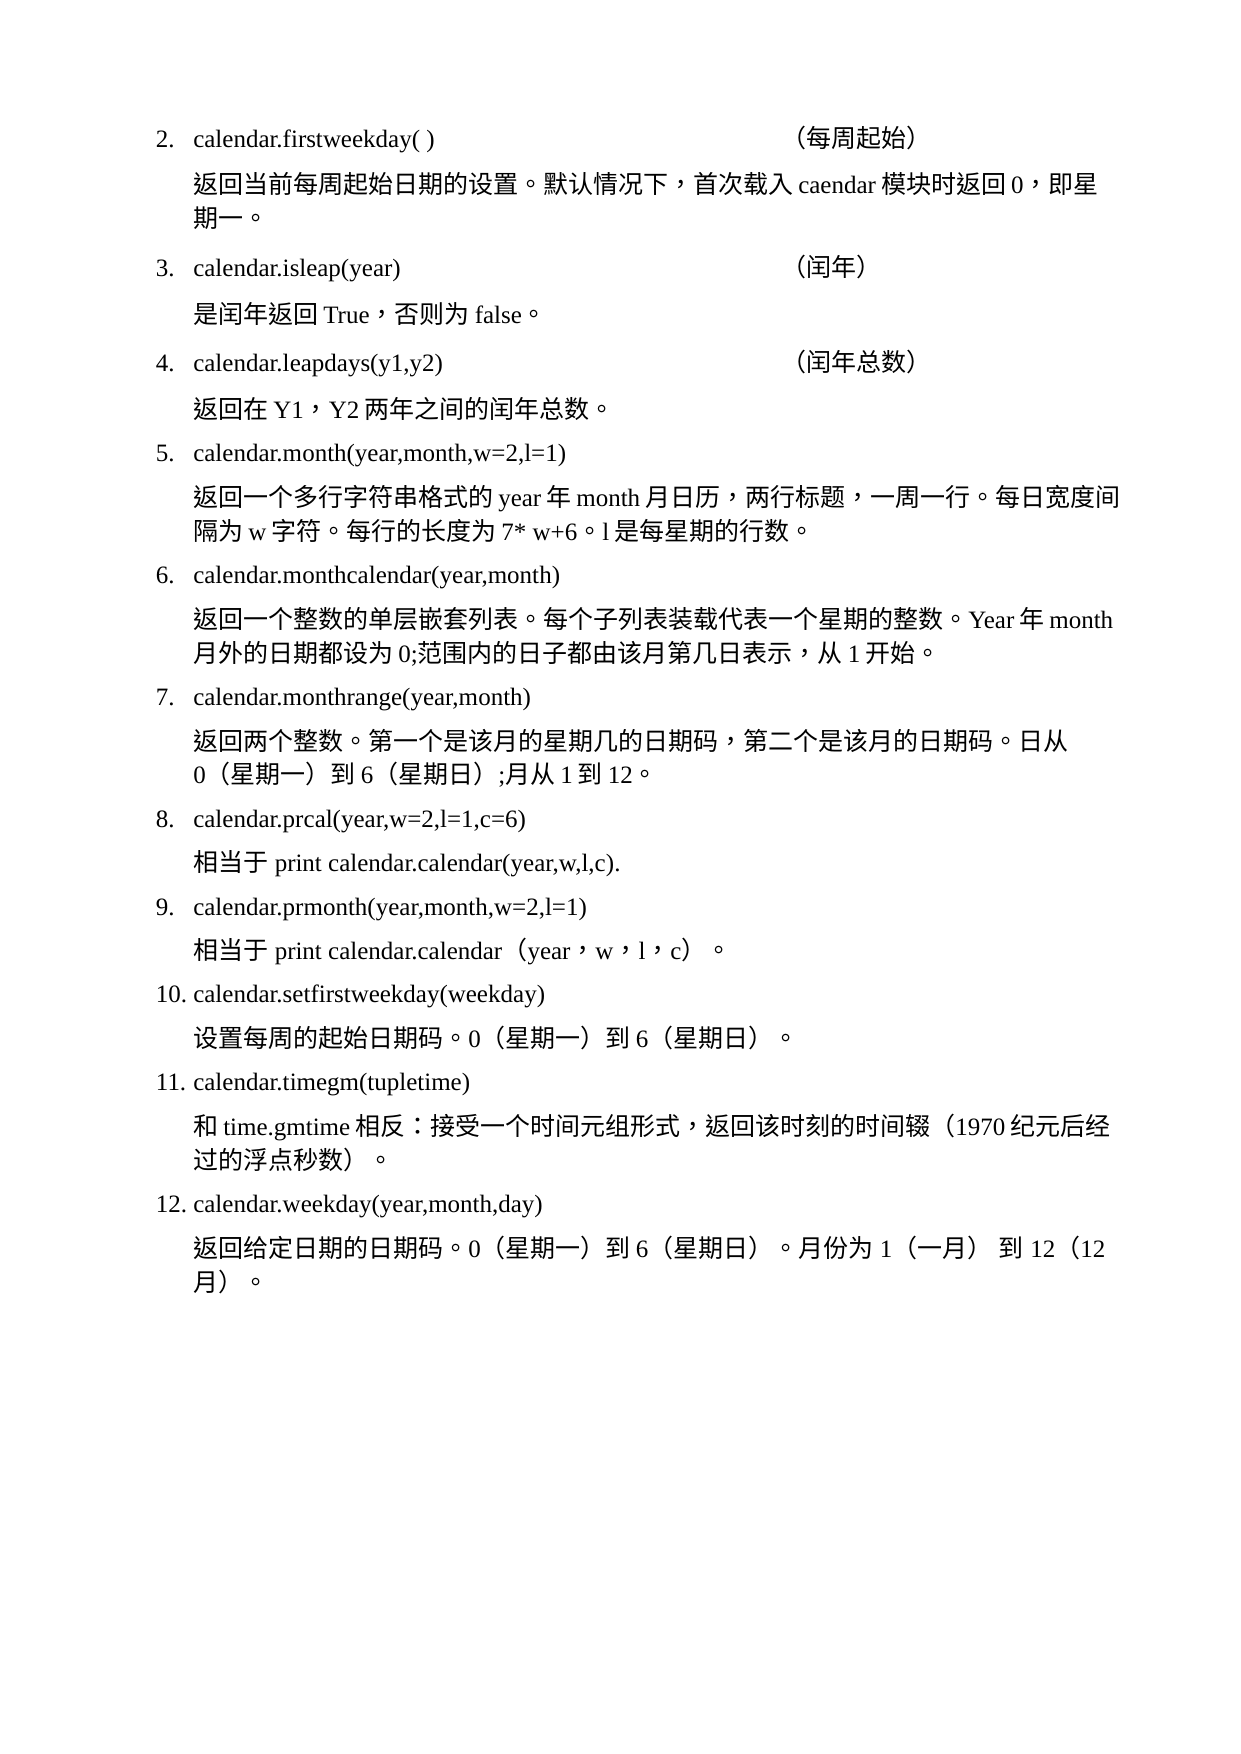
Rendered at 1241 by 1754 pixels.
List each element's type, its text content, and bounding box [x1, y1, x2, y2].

list 相当于 print calendar.calendar（year，w，l，c）。 [156, 933, 1122, 967]
list calendar.prcal(year,w=2,l=1,c=6) [156, 804, 1122, 832]
list 返回一个整数的单层嵌套列表。每个子列表装载代表一个星期的整数。Year年month月外的日期都设为0;范围内的日子都由该月第几日表示，从1开始。 [156, 601, 1122, 669]
list calendar.setfirstweekday(weekday) [156, 979, 1122, 1008]
list calendar.leapdays(y1,y2) （闰年总数） [156, 343, 1122, 379]
list calendar.month(year,month,w=2,l=1) [156, 438, 1122, 467]
list 设置每周的起始日期码。0（星期一）到6（星期日）。 [156, 1021, 1122, 1055]
list calendar.weekday(year,month,day) [156, 1189, 1122, 1218]
list 返回当前每周起始日期的设置。默认情况下，首次载入caendar模块时返回0，即星期一。 [156, 167, 1122, 235]
list 是闰年返回True，否则为false。 [156, 296, 1122, 330]
list 相当于 print calendar.calendar(year,w,l,c). [156, 845, 1122, 879]
list calendar.monthrange(year,month) [156, 682, 1122, 711]
list calendar.monthcalendar(year,month) [156, 560, 1122, 589]
list 返回两个整数。第一个是该月的星期几的日期码，第二个是该月的日期码。日从0（星期一）到6（星期日）;月从1到12。 [156, 723, 1122, 791]
list 返回一个多行字符串格式的year年month月日历，两行标题，一周一行。每日宽度间隔为w字符。每行的长度为7* w+6。l是每星期的行数。 [156, 479, 1122, 547]
list calendar.isleap(year) （闰年） [156, 247, 1122, 284]
list 返回在Y1，Y2两年之间的闰年总数。 [156, 392, 1122, 426]
list calendar.firstweekday( ) （每周起始） [156, 118, 1122, 154]
list 和time.gmtime相反：接受一个时间元组形式，返回该时刻的时间辍（1970纪元后经过的浮点秒数）。 [156, 1108, 1122, 1177]
list calendar.timegm(tupletime) [156, 1067, 1122, 1096]
list calendar.prmonth(year,month,w=2,l=1) [156, 892, 1122, 920]
list 返回给定日期的日期码。0（星期一）到6（星期日）。月份为 1（一月） 到 12（12月）。 [156, 1230, 1122, 1298]
